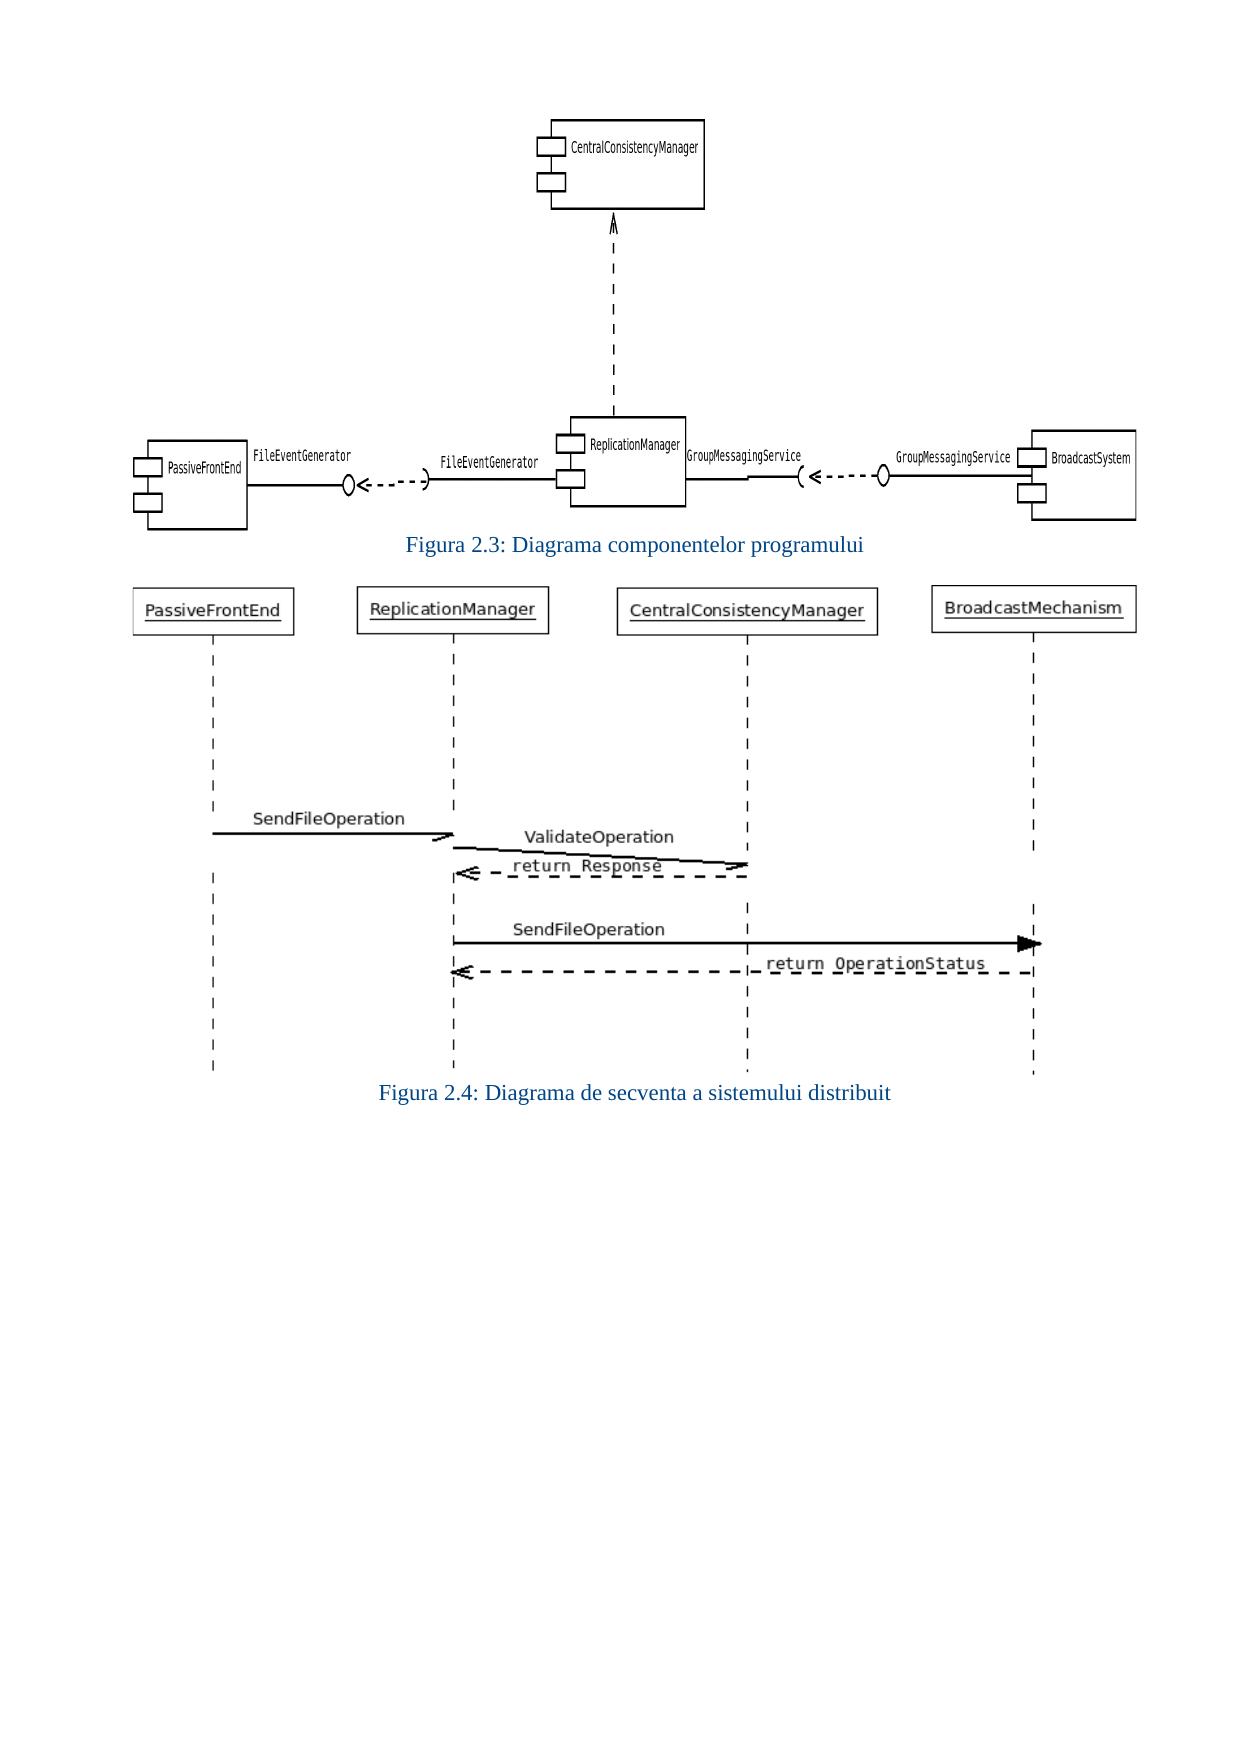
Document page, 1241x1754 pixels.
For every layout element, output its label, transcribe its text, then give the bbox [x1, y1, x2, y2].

text Figura 2.3: Diagrama componentelor programului [133, 531, 1137, 557]
text Figura 2.4: Diagrama de secventa a sistemului distribuit [133, 1080, 1137, 1106]
picture [133, 118, 1137, 531]
picture [132, 585, 1137, 1080]
